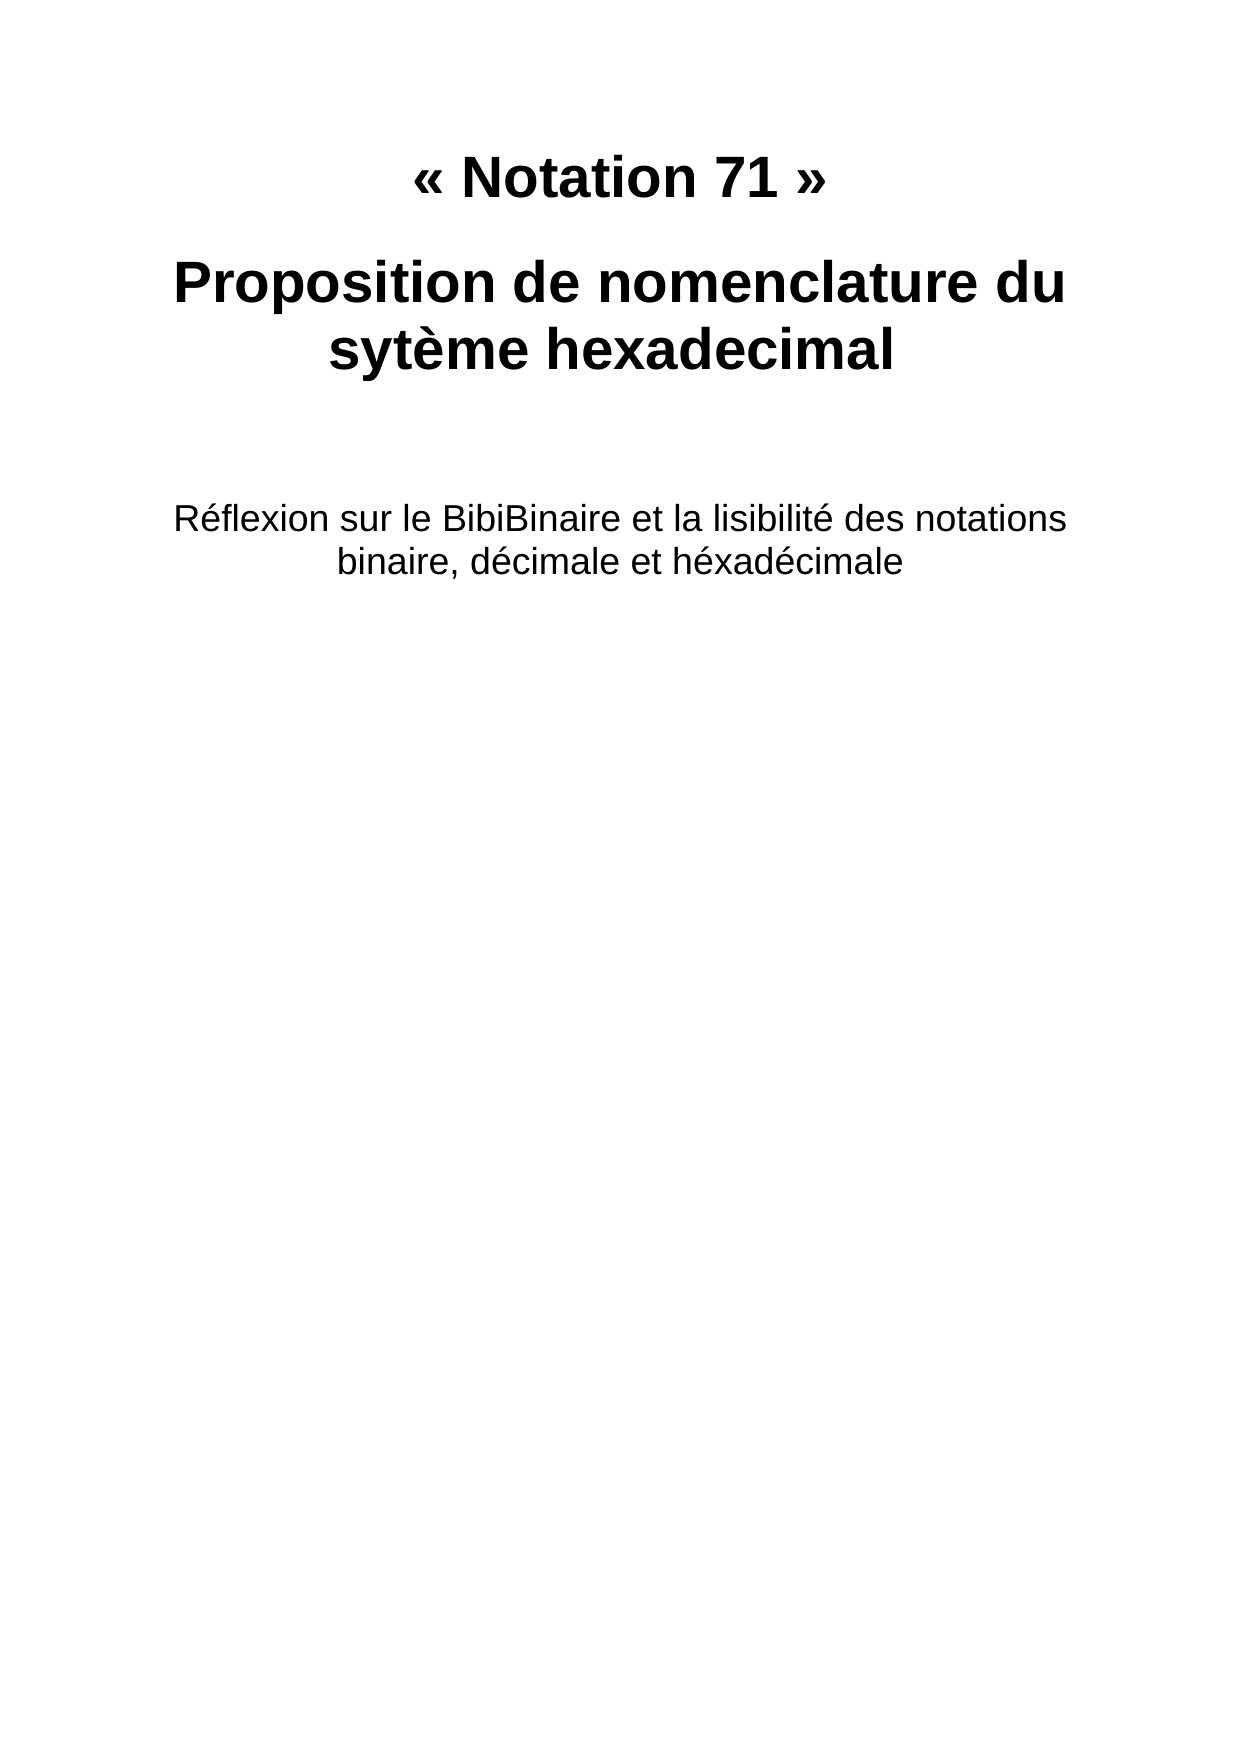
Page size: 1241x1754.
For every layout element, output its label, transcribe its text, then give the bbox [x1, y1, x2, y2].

title Proposition de nomenclature du sytème hexadecimal [118, 248, 1122, 382]
title « Notation 71 » [118, 143, 1122, 210]
subtitle Réflexion sur le BibiBinaire et la lisibilité des notations binaire, décimale et héxadécimale [118, 496, 1122, 582]
